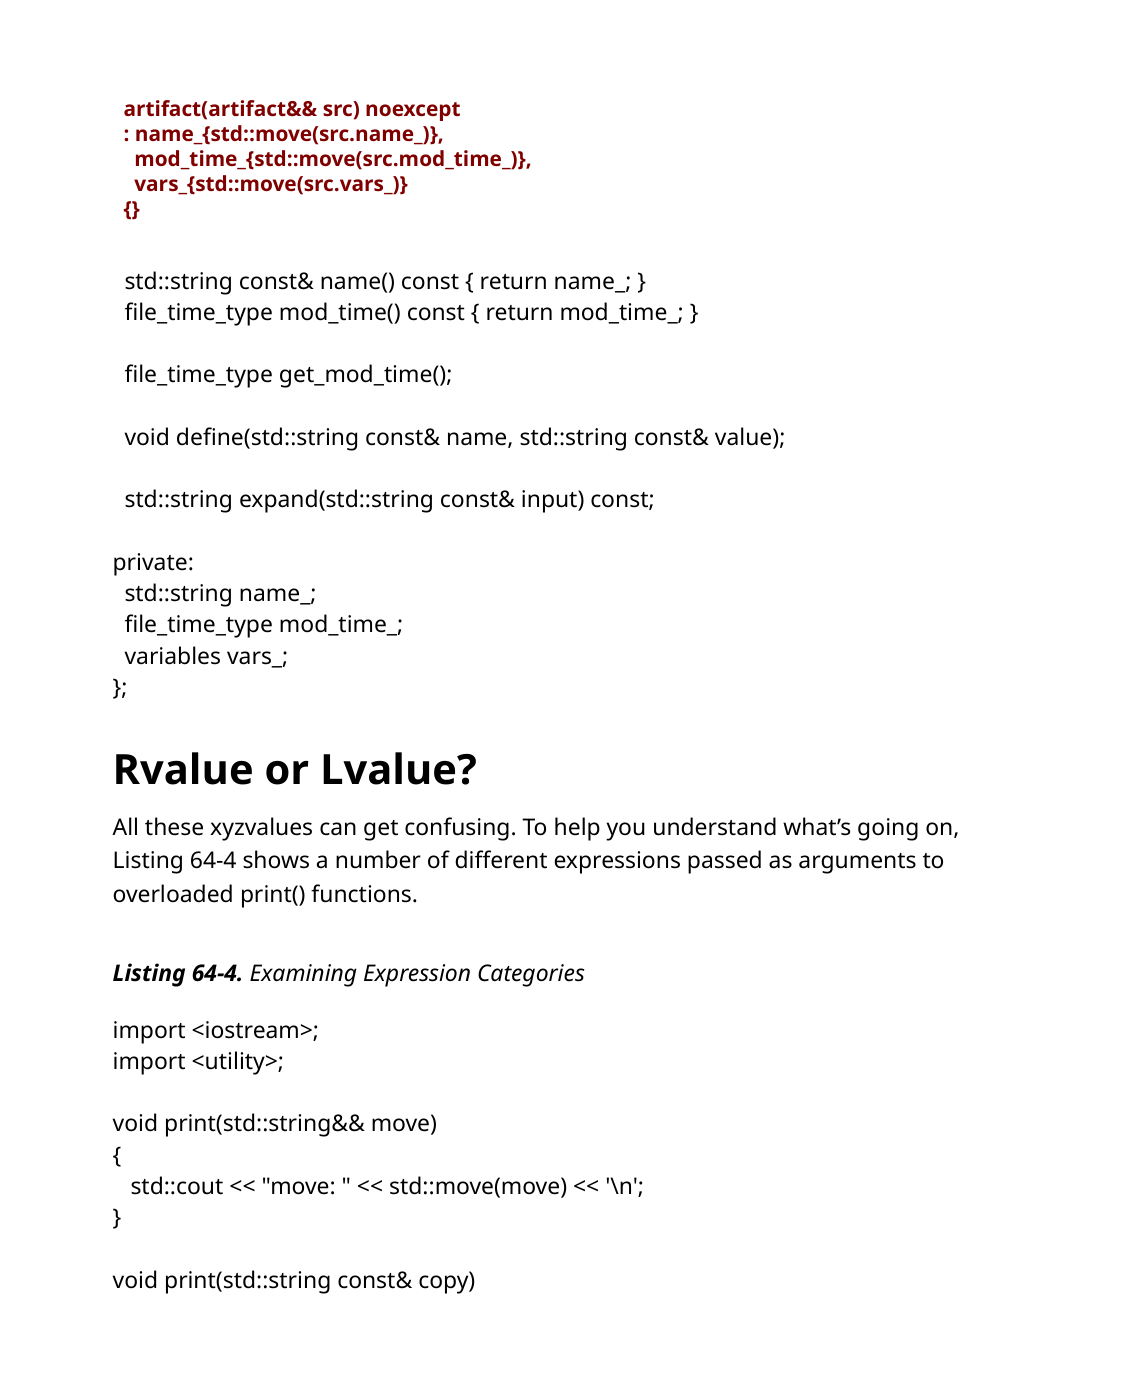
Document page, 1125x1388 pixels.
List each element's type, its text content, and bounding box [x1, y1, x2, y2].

text All these xyzvalues can get confusing. To help you understand what’s going on, Listing 64-4 shows a number of different expressions passed as arguments to overloaded print() functions. [112, 809, 1012, 909]
text std::string const& name() const { return name_; } [112, 265, 1012, 296]
text file_time_type mod_time() const { return mod_time_; } [112, 296, 1012, 327]
text mod_time_{std::move(src.mod_time_)}, [112, 146, 997, 171]
text Listing 64-4. Examining Expression Categories [112, 957, 1012, 988]
text void print(std::string const& copy) [112, 1264, 1012, 1295]
text {} [112, 196, 997, 221]
text void print(std::string&& move) [112, 1107, 1012, 1139]
text file_time_type mod_time_; [112, 608, 1012, 640]
text }; [112, 671, 1012, 702]
text void define(std::string const& name, std::string const& value); [112, 421, 1012, 452]
text artifact(artifact&& src) noexcept [112, 96, 997, 121]
text import <utility>; [112, 1045, 1012, 1076]
text private: [112, 546, 1012, 577]
text vars_{std::move(src.vars_)} [112, 171, 997, 196]
text : name_{std::move(src.name_)}, [112, 121, 997, 146]
text import <iostream>; [112, 1014, 1012, 1045]
text std::cout << "move: " << std::move(move) << '\n'; [112, 1170, 1012, 1201]
subtitle Rvalue or Lvalue? [112, 740, 1012, 796]
text std::string expand(std::string const& input) const; [112, 483, 1012, 515]
text variables vars_; [112, 640, 1012, 671]
text { [112, 1139, 1012, 1170]
text std::string name_; [112, 577, 1012, 608]
text } [112, 1201, 1012, 1232]
text file_time_type get_mod_time(); [112, 358, 1012, 390]
